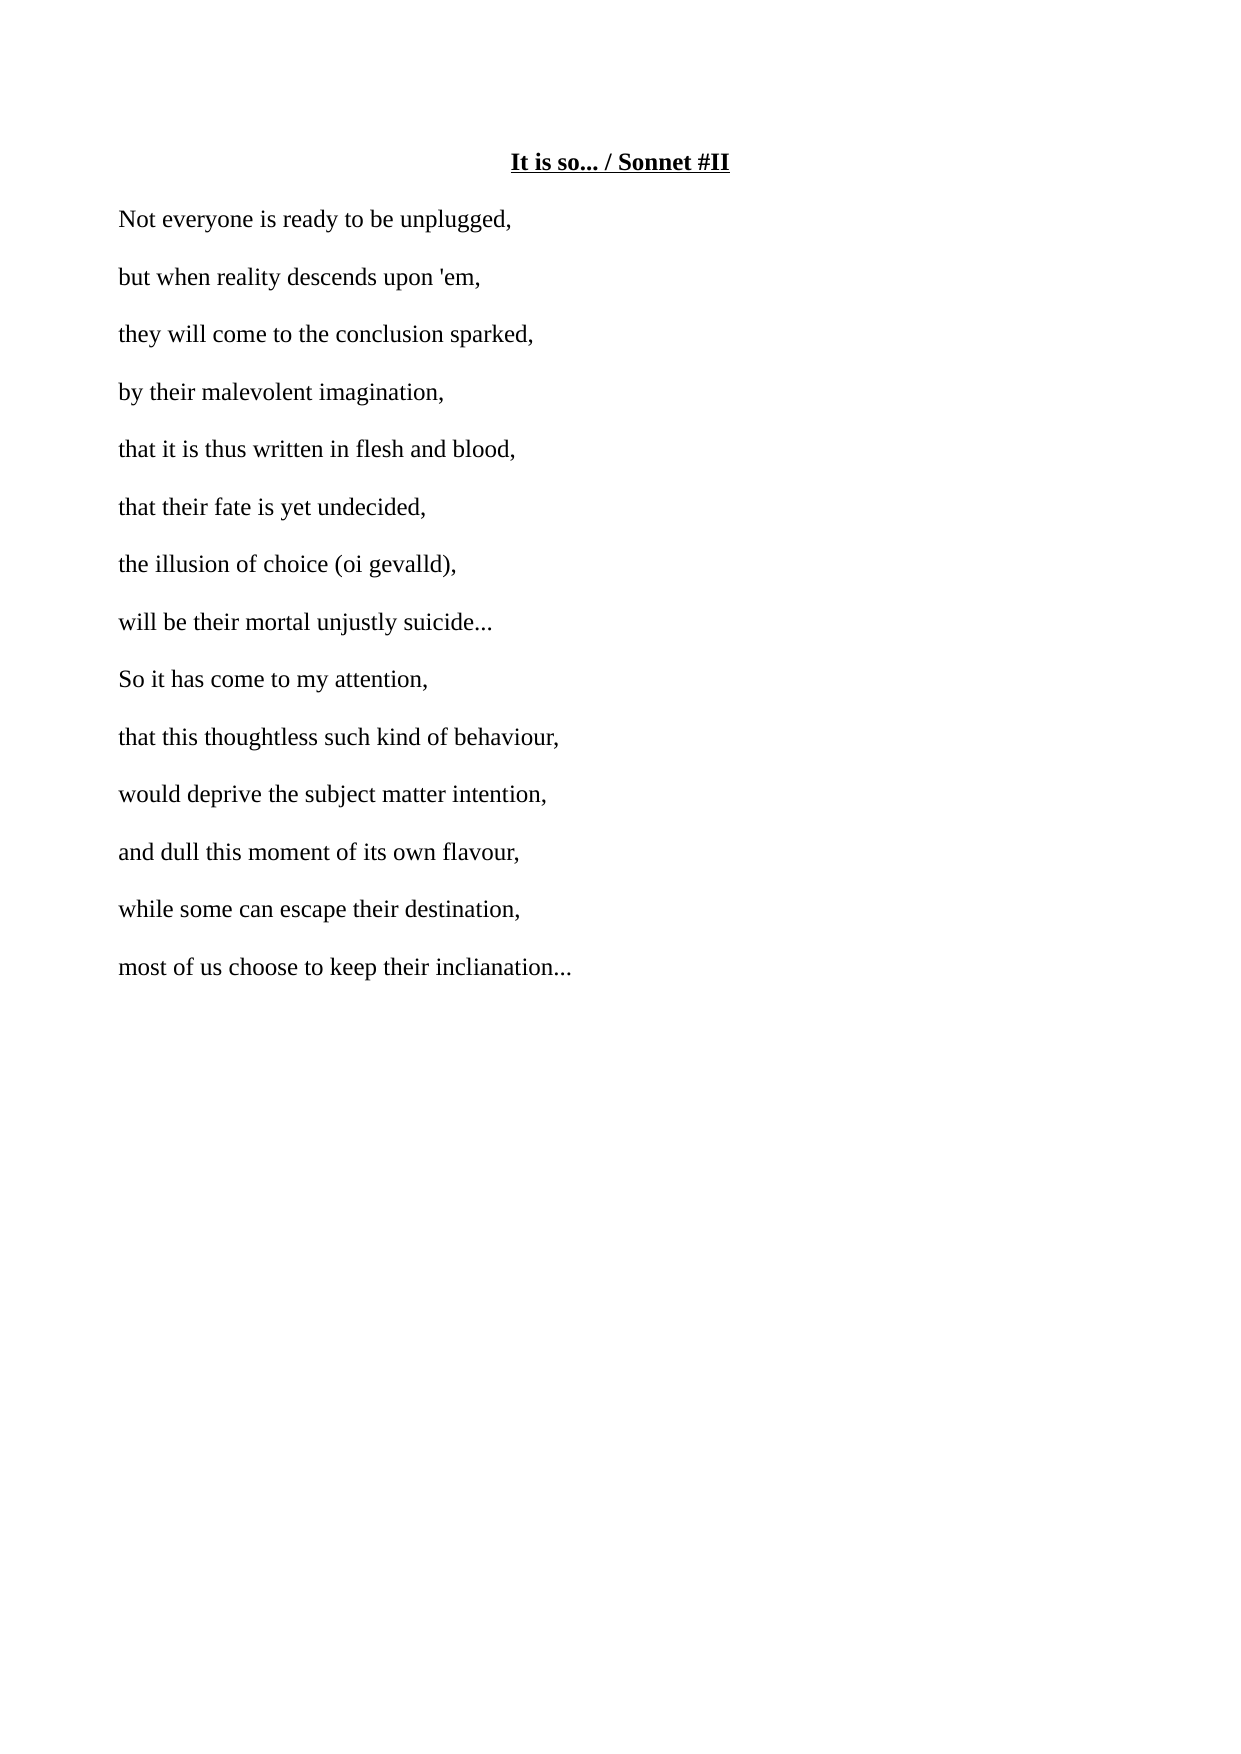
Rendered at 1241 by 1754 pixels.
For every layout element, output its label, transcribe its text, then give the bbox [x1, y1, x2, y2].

text that their fate is yet undecided, [118, 492, 1122, 521]
text while some can escape their destination, [118, 894, 1122, 923]
text It is so... / Sonnet #II [118, 147, 1122, 176]
text by their malevolent imagination, [118, 377, 1122, 406]
text that this thoughtless such kind of behaviour, [118, 722, 1122, 751]
text Not everyone is ready to be unplugged, [118, 204, 1122, 233]
text they will come to the conclusion sparked, [118, 319, 1122, 348]
text the illusion of choice (oi gevalld), [118, 549, 1122, 578]
text most of us choose to keep their inclianation... [118, 952, 1122, 981]
text but when reality descends upon 'em, [118, 262, 1122, 291]
text So it has come to my attention, [118, 664, 1122, 693]
text would deprive the subject matter intention, [118, 779, 1122, 808]
text will be their mortal unjustly suicide... [118, 607, 1122, 636]
text that it is thus written in flesh and blood, [118, 434, 1122, 463]
text and dull this moment of its own flavour, [118, 837, 1122, 866]
